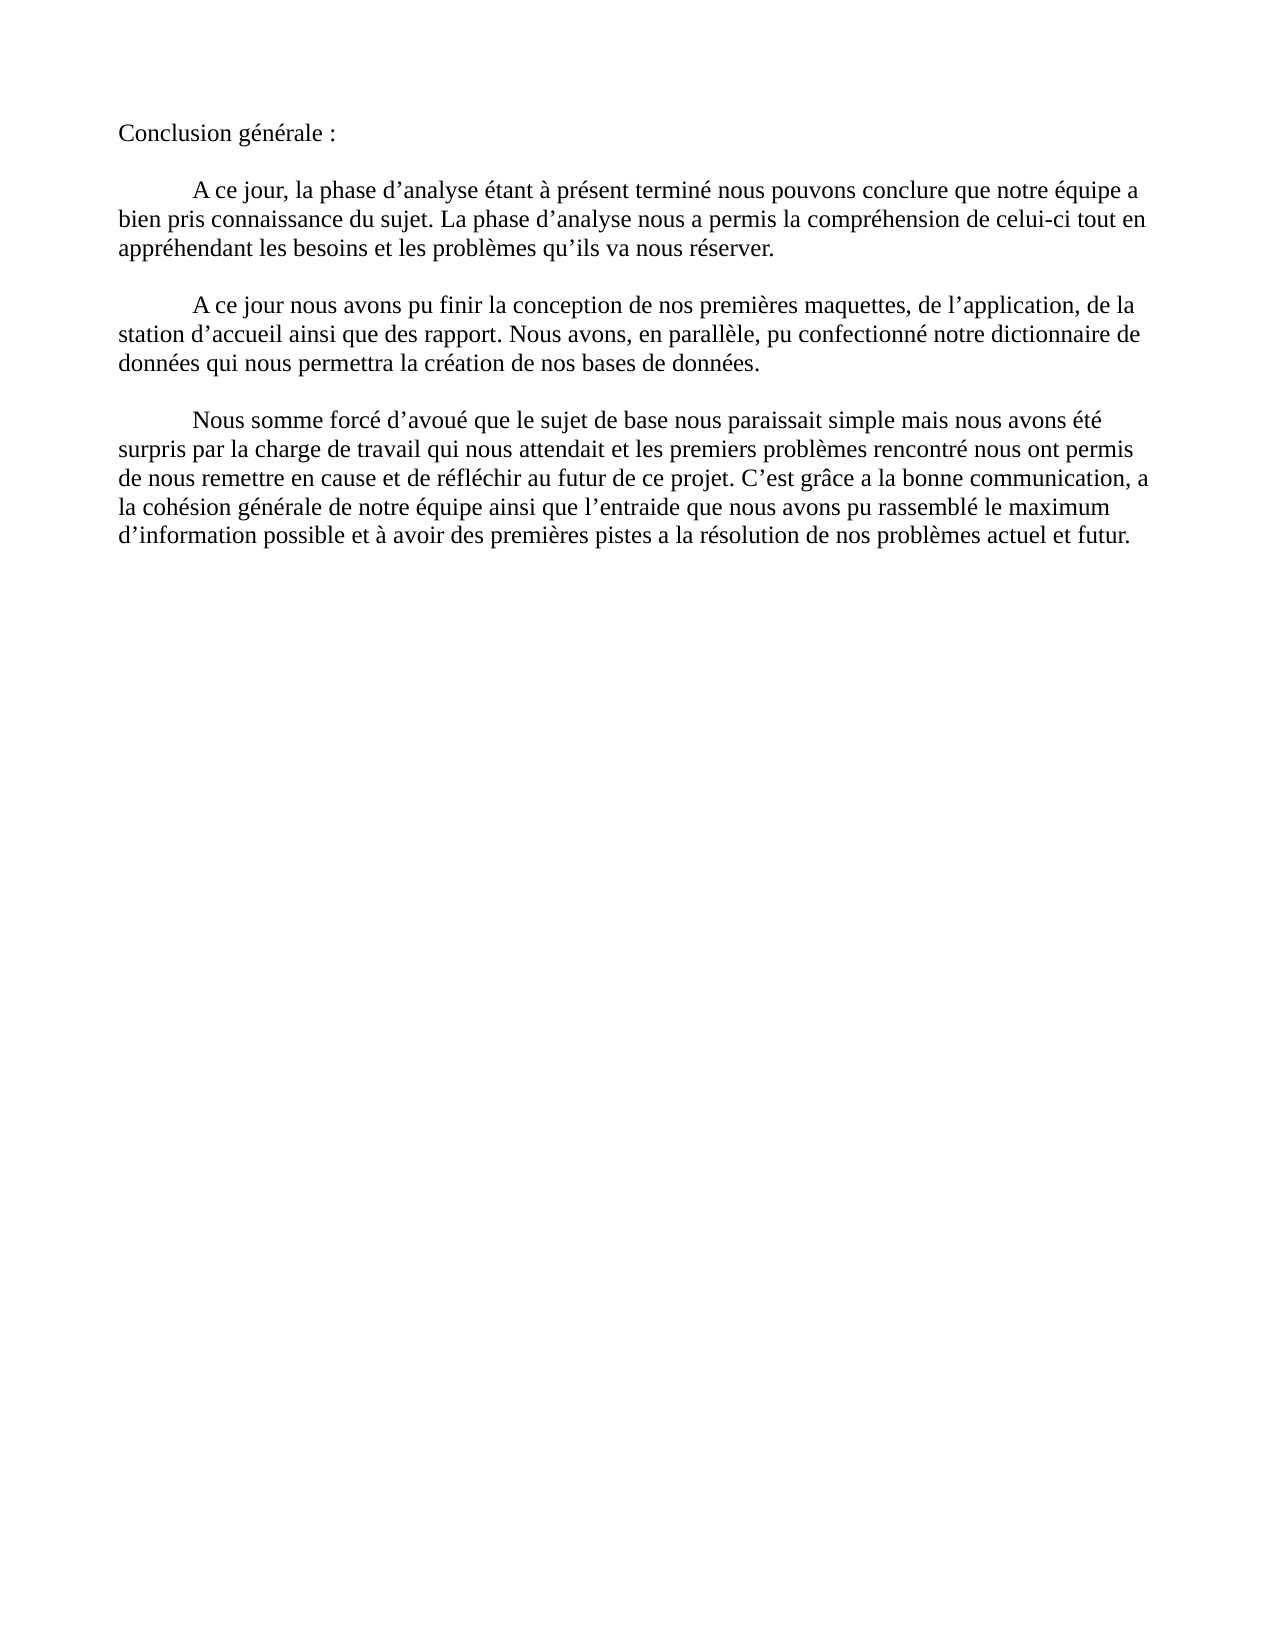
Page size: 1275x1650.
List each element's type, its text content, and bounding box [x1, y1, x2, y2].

text A ce jour, la phase d’analyse étant à présent terminé nous pouvons conclure que notre équipe a bien pris connaissance du sujet. La phase d’analyse nous a permis la compréhension de celui-ci tout en appréhendant les besoins et les problèmes qu’ils va nous réserver. [118, 176, 1157, 262]
text Nous somme forcé d’avoué que le sujet de base nous paraissait simple mais nous avons été surpris par la charge de travail qui nous attendait et les premiers problèmes rencontré nous ont permis de nous remettre en cause et de réfléchir au futur de ce projet. C’est grâce a la bonne communication, a la cohésion générale de notre équipe ainsi que l’entraide que nous avons pu rassemblé le maximum d’information possible et à avoir des premières pistes a la résolution de nos problèmes actuel et futur. [118, 406, 1157, 549]
text Conclusion générale : [118, 118, 1157, 147]
text A ce jour nous avons pu finir la conception de nos premières maquettes, de l’application, de la station d’accueil ainsi que des rapport. Nous avons, en parallèle, pu confectionné notre dictionnaire de données qui nous permettra la création de nos bases de données. [118, 291, 1157, 377]
